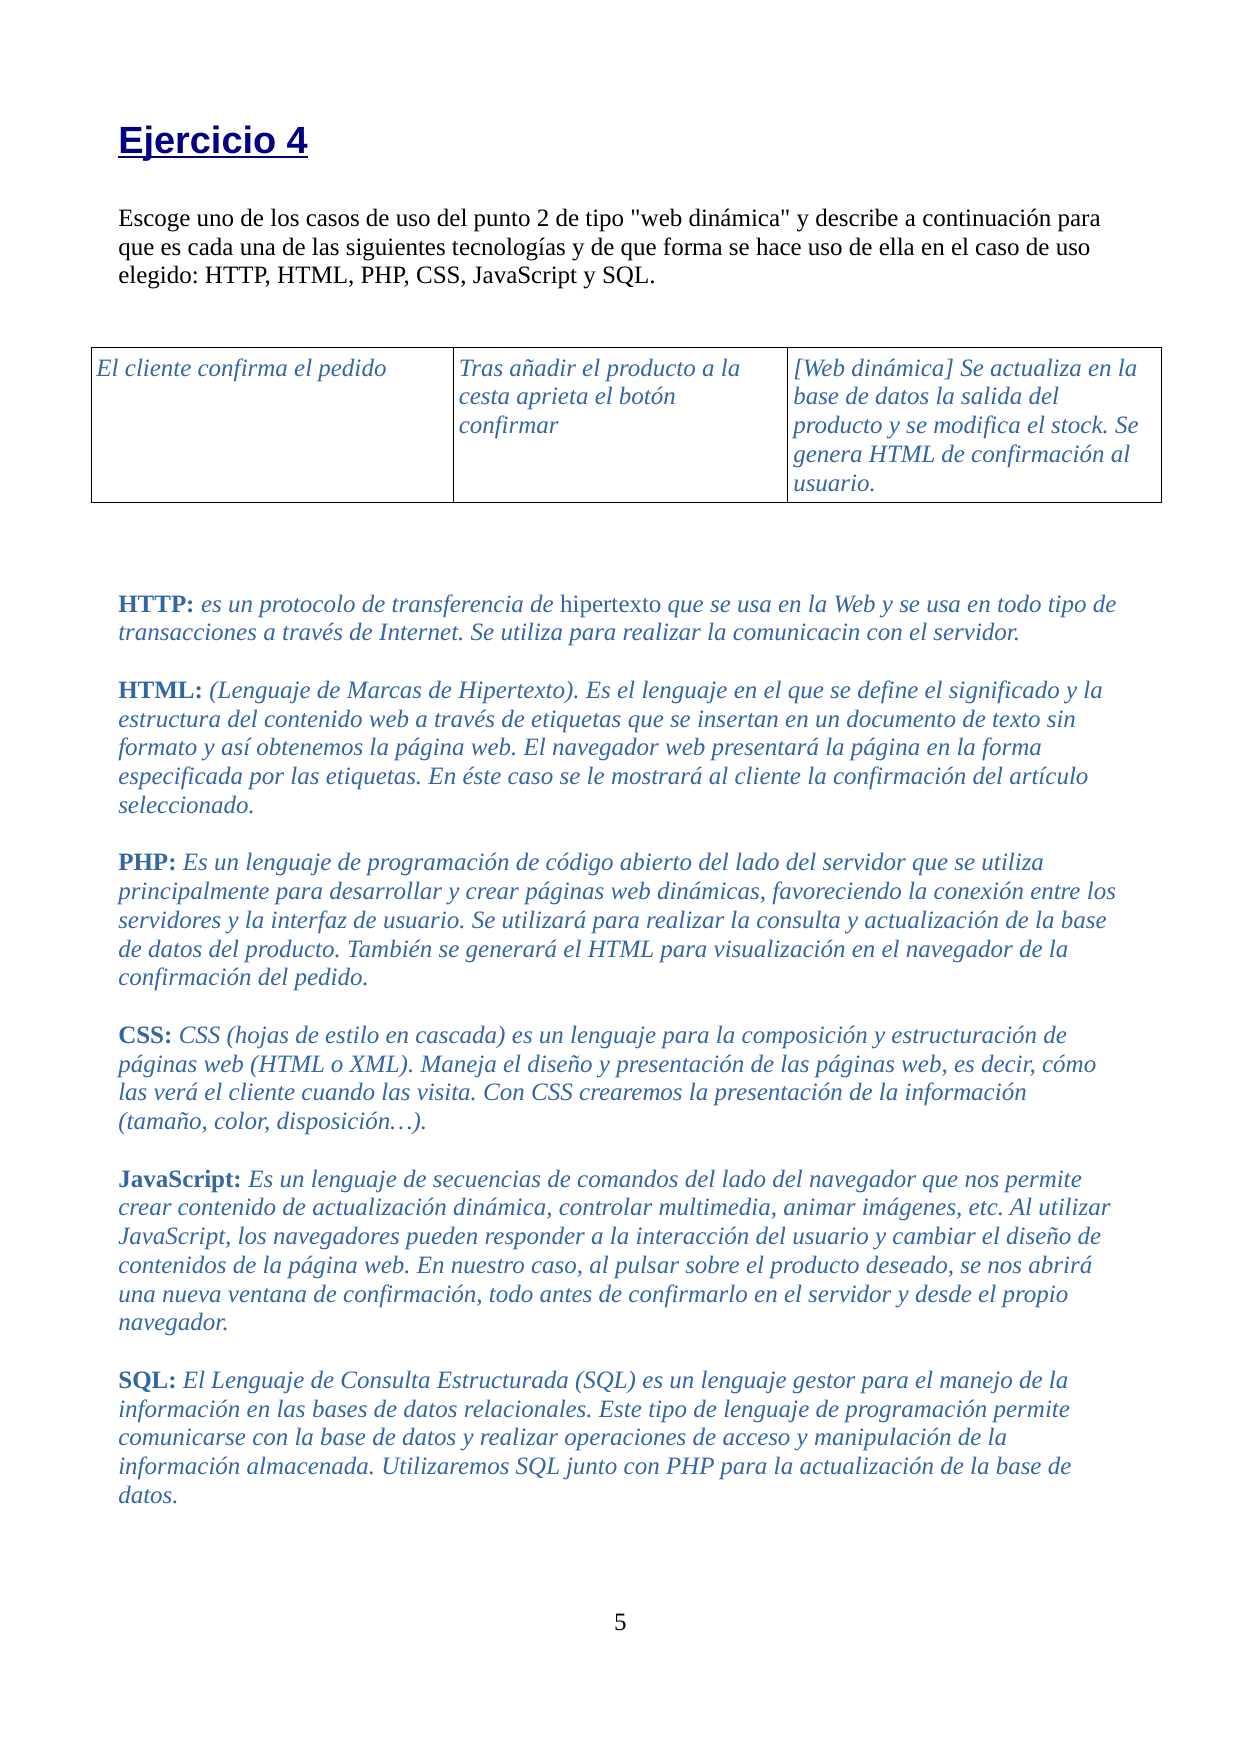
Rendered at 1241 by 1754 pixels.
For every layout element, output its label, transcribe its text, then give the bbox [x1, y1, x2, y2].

text Escoge uno de los casos de uso del punto 2 de tipo "web dinámica" y describe a continuación para que es cada una de las siguientes tecnologías y de que forma se hace uso de ella en el caso de uso elegido: HTTP, HTML, PHP, CSS, JavaScript y SQL. [118, 203, 1122, 289]
subtitle Ejercicio 4 [118, 118, 1122, 162]
text HTML: (Lenguaje de Marcas de Hipertexto). Es el lenguaje en el que se define el significado y la estructura del contenido web a través de etiquetas que se insertan en un documento de texto sin formato y así obtenemos la página web. El navegador web presentará la página en la forma especificada por las etiquetas. En éste caso se le mostrará al cliente la confirmación del artículo seleccionado. [118, 675, 1122, 819]
text CSS: CSS (hojas de estilo en cascada) es un lenguaje para la composición y estructuración de páginas web (HTML o XML). Maneja el diseño y presentación de las páginas web, es decir, cómo las verá el cliente cuando las visita. Con CSS crearemos la presentación de la información (tamaño, color, disposición…). [118, 1020, 1122, 1135]
text JavaScript: Es un lenguaje de secuencias de comandos del lado del navegador que nos permite crear contenido de actualización dinámica, controlar multimedia, animar imágenes, etc. Al utilizar JavaScript, los navegadores pueden responder a la interacción del usuario y cambiar el diseño de contenidos de la página web. En nuestro caso, al pulsar sobre el producto deseado, se nos abrirá una nueva ventana de confirmación, todo antes de confirmarlo en el servidor y desde el propio navegador. [118, 1164, 1122, 1336]
text SQL: El Lenguaje de Consulta Estructurada (SQL) es un lenguaje gestor para el manejo de la información en las bases de datos relacionales. Este tipo de lenguaje de programación permite comunicarse con la base de datos y realizar operaciones de acceso y manipulación de la información almacenada. Utilizaremos SQL junto con PHP para la actualización de la base de datos. [118, 1365, 1122, 1509]
text HTTP: es un protocolo de transferencia de hipertexto que se usa en la Web y se usa en todo tipo de transacciones a través de Internet. Se utiliza para realizar la comunicacin con el servidor. [118, 589, 1122, 646]
table_header El cliente confirma el pedido [92, 348, 453, 502]
table_header [Web dinámica] Se actualiza en la base de datos la salida del producto y se modifica el stock. Se genera HTML de confirmación al usuario. [788, 348, 1161, 502]
table_header Tras añadir el producto a la cesta aprieta el botón confirmar [454, 348, 787, 502]
text PHP: Es un lenguaje de programación de código abierto del lado del servidor que se utiliza principalmente para desarrollar y crear páginas web dinámicas, favoreciendo la conexión entre los servidores y la interfaz de usuario. Se utilizará para realizar la consulta y actualización de la base de datos del producto. También se generará el HTML para visualización en el navegador de la confirmación del pedido. [118, 847, 1122, 991]
